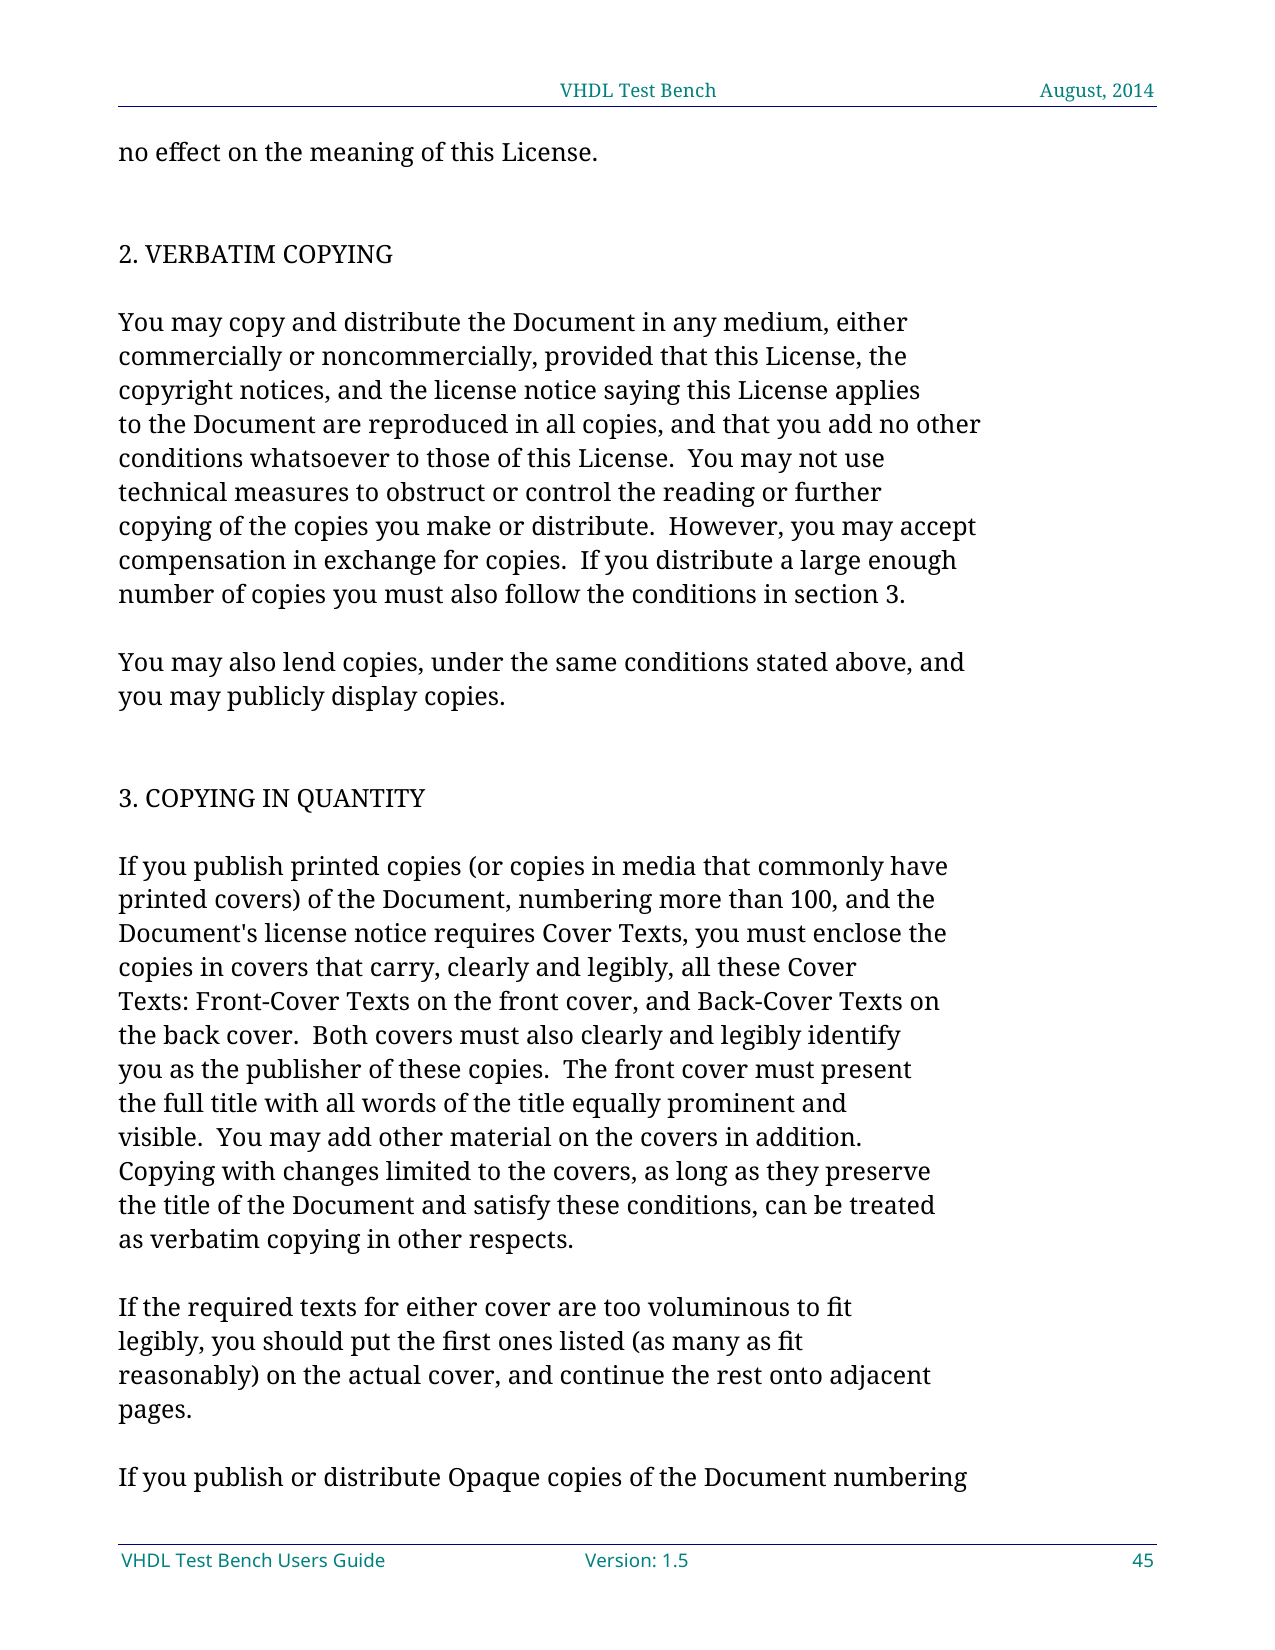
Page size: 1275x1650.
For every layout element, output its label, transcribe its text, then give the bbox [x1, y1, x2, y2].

text you as the publisher of these copies. The front cover must present [118, 1052, 1157, 1086]
text compensation in exchange for copies. If you distribute a large enough [118, 543, 1157, 577]
text You may also lend copies, under the same conditions stated above, and [118, 645, 1157, 679]
text Document's license notice requires Cover Texts, you must enclose the [118, 916, 1157, 950]
text as verbatim copying in other respects. [118, 1222, 1157, 1256]
text If you publish or distribute Opaque copies of the Document numbering [118, 1460, 1157, 1494]
text printed covers) of the Document, numbering more than 100, and the [118, 882, 1157, 916]
text If the required texts for either cover are too voluminous to fit [118, 1290, 1157, 1324]
text copyright notices, and the license notice saying this License applies [118, 373, 1157, 407]
text the full title with all words of the title equally prominent and [118, 1086, 1157, 1120]
text copying of the copies you make or distribute. However, you may accept [118, 509, 1157, 543]
text no effect on the meaning of this License. [118, 135, 1157, 169]
text 2. VERBATIM COPYING [118, 237, 1157, 271]
text number of copies you must also follow the conditions in section 3. [118, 577, 1157, 611]
text 3. COPYING IN QUANTITY [118, 781, 1157, 814]
text You may copy and distribute the Document in any medium, either [118, 305, 1157, 339]
text pages. [118, 1392, 1157, 1426]
text technical measures to obstruct or control the reading or further [118, 475, 1157, 509]
text to the Document are reproduced in all copies, and that you add no other [118, 407, 1157, 441]
text legibly, you should put the first ones listed (as many as fit [118, 1324, 1157, 1358]
text If you publish printed copies (or copies in media that commonly have [118, 848, 1157, 882]
text Texts: Front-Cover Texts on the front cover, and Back-Cover Texts on [118, 984, 1157, 1018]
text you may publicly display copies. [118, 679, 1157, 713]
text visible. You may add other material on the covers in addition. [118, 1120, 1157, 1154]
text Copying with changes limited to the covers, as long as they preserve [118, 1154, 1157, 1188]
text conditions whatsoever to those of this License. You may not use [118, 441, 1157, 475]
text copies in covers that carry, clearly and legibly, all these Cover [118, 950, 1157, 984]
text reasonably) on the actual cover, and continue the rest onto adjacent [118, 1358, 1157, 1392]
text commercially or noncommercially, provided that this License, the [118, 339, 1157, 373]
text the title of the Document and satisfy these conditions, can be treated [118, 1188, 1157, 1222]
text the back cover. Both covers must also clearly and legibly identify [118, 1018, 1157, 1052]
